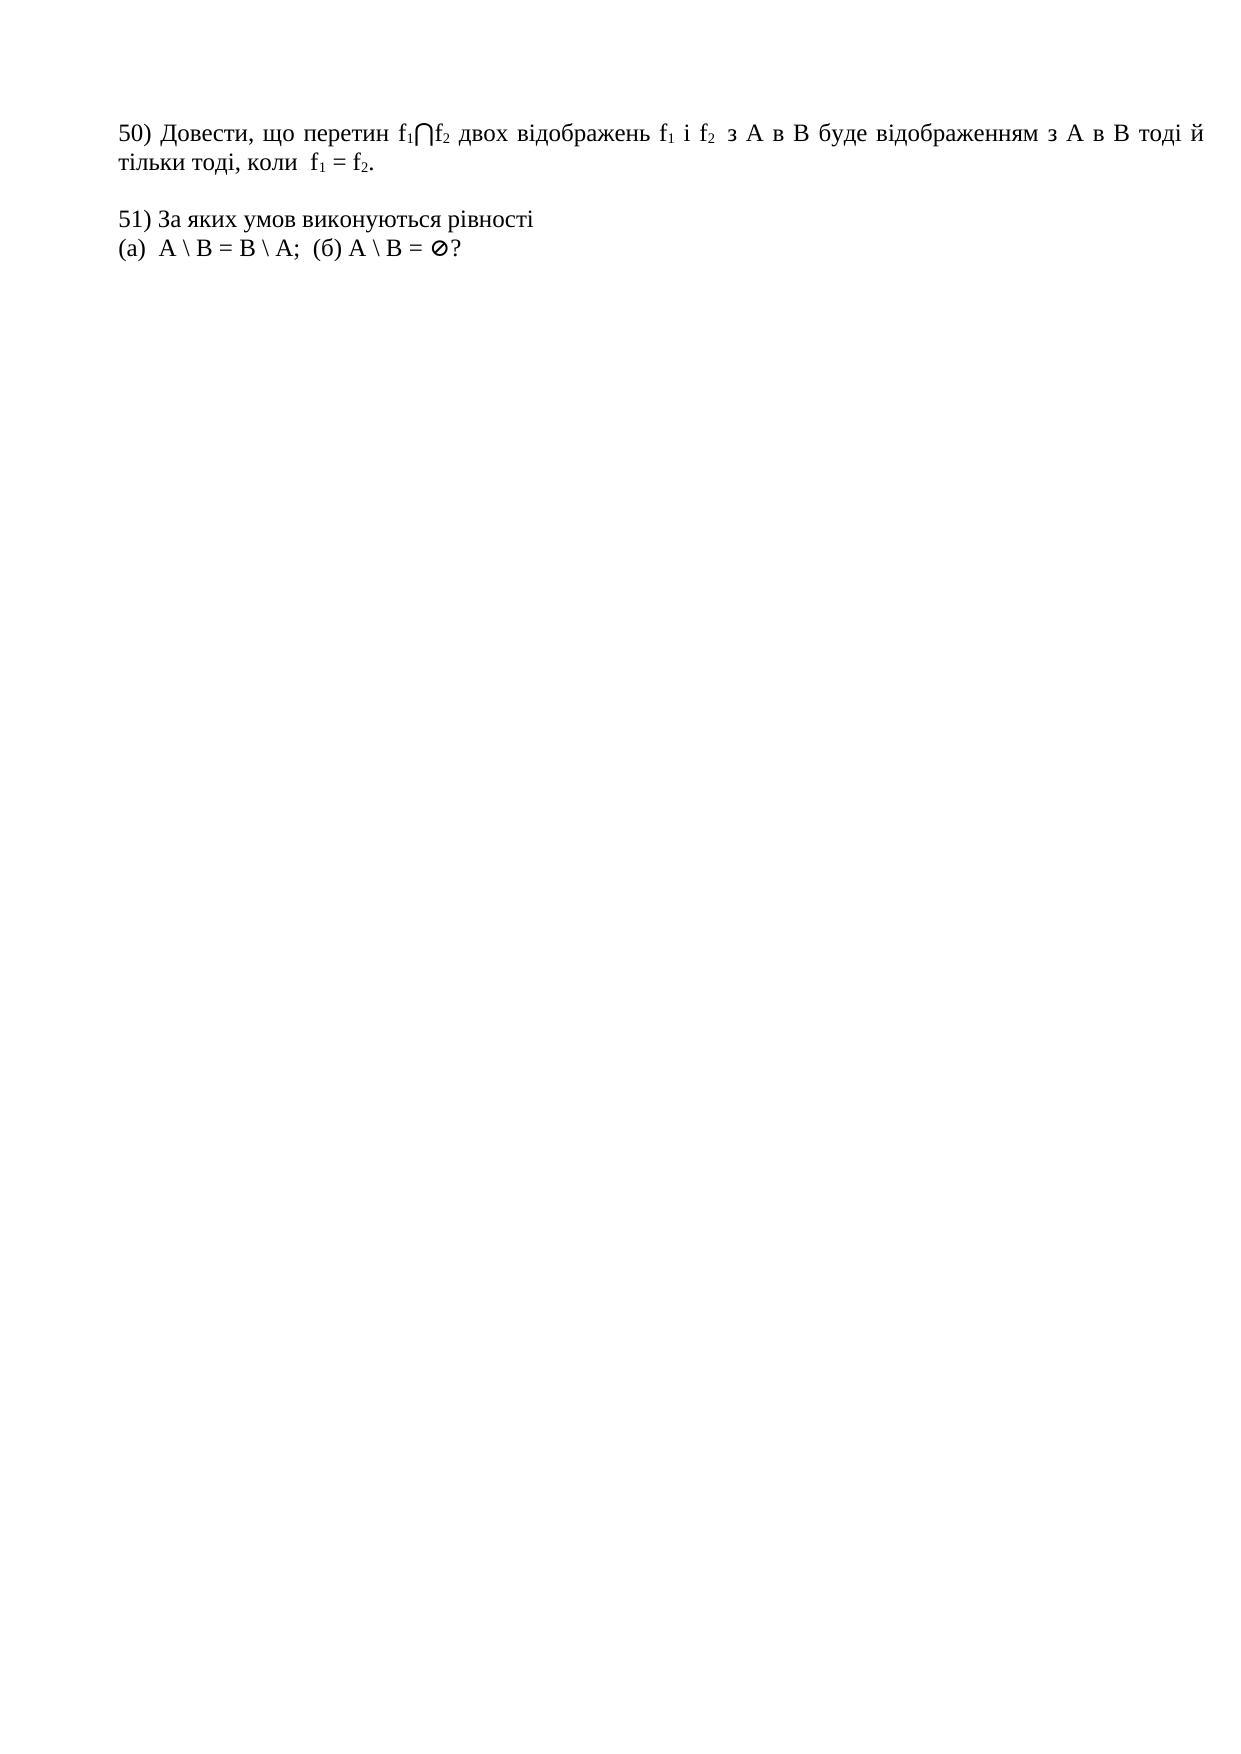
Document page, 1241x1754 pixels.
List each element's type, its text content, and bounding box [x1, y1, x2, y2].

text 50) Довести, що перетин f1⋂f2 двох відображень f1 і f2 з А в В буде відображенням з А в В тоді й тільки тоді, коли f1 = f2. [118, 118, 1205, 176]
text 51) За яких умов виконуються рівності [118, 204, 1205, 233]
text (а) A \ B = В \ А; (б) A \ B = ⊘? [118, 233, 1205, 262]
